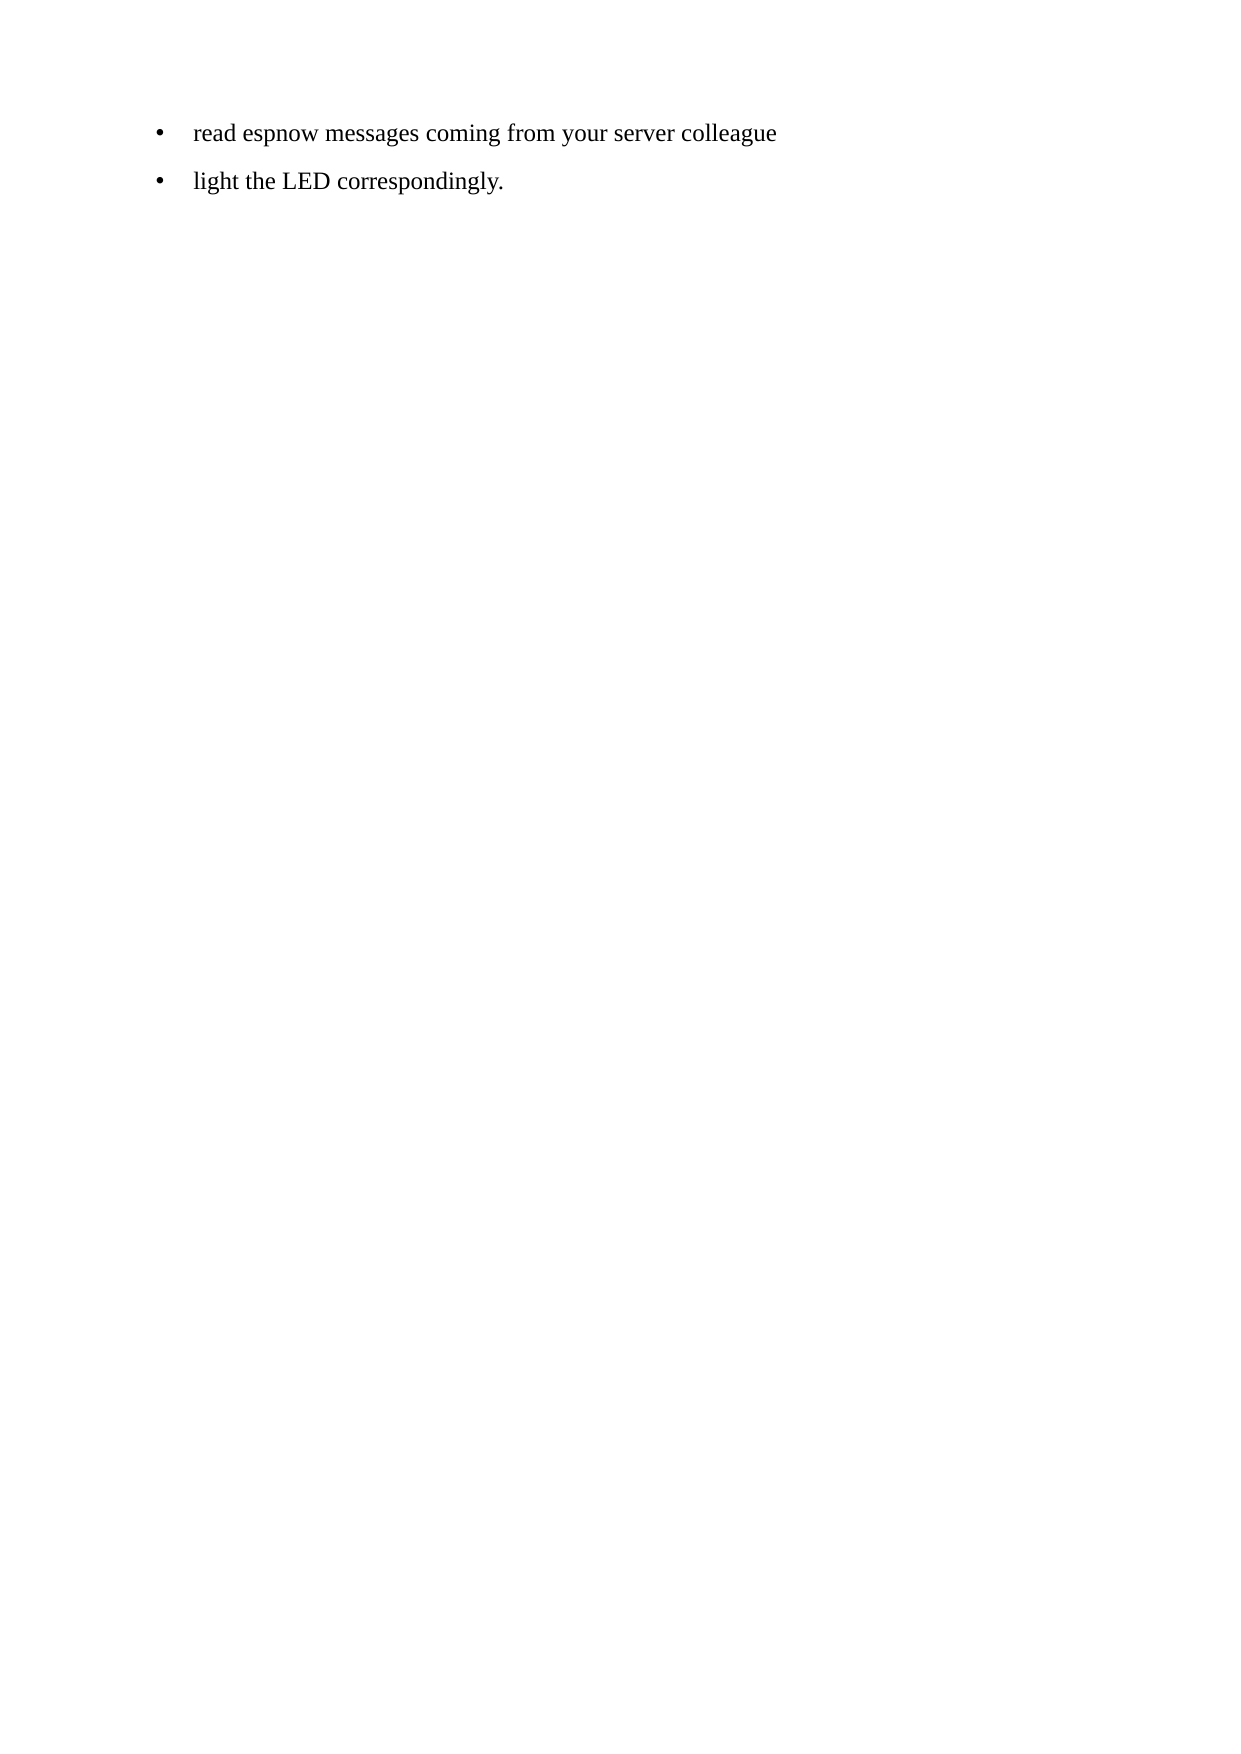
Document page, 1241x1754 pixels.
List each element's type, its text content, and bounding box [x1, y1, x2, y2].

list light the LED correspondingly. [156, 166, 1122, 194]
list read espnow messages coming from your server colleague [156, 118, 1122, 147]
